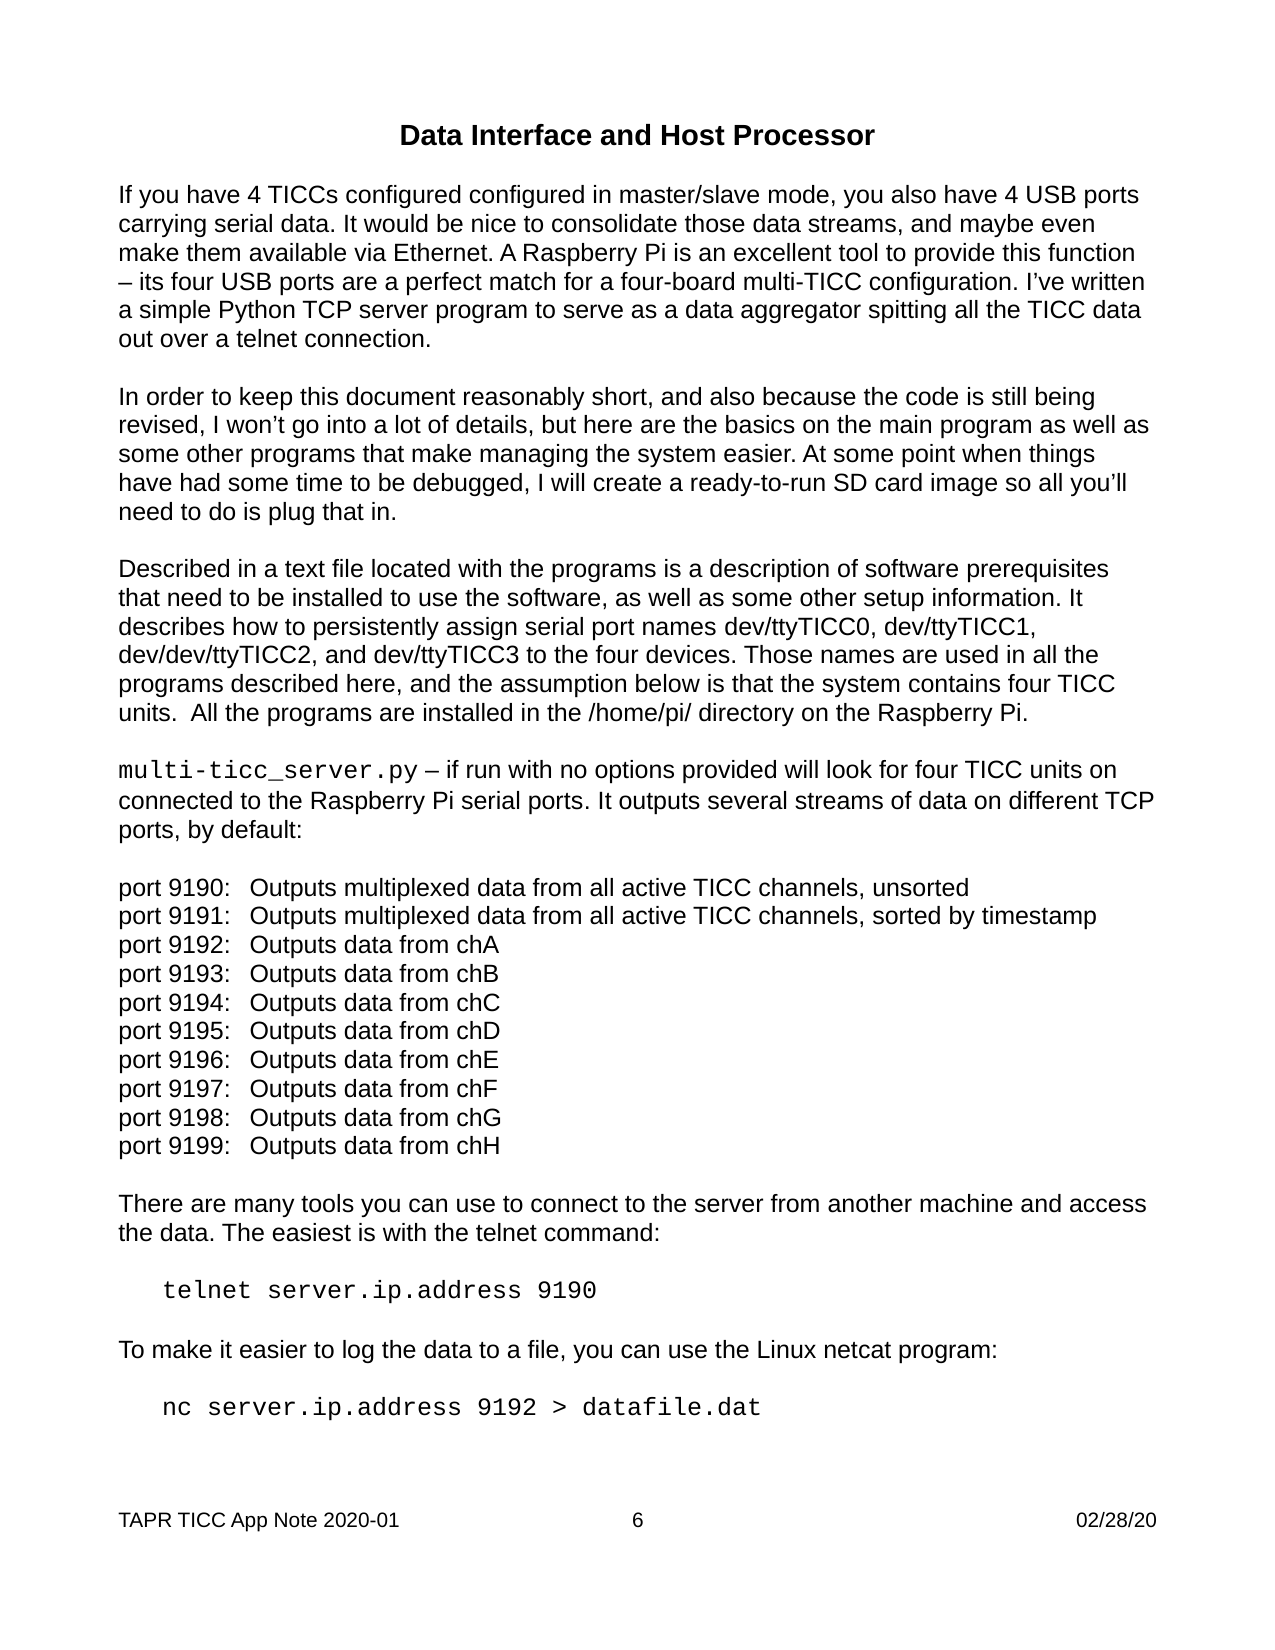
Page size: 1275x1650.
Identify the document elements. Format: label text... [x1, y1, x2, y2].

text port 9197: Outputs data from chF [118, 1074, 1157, 1103]
text multi-ticc_server.py – if run with no options provided will look for four TICC units on connected to the Raspberry Pi serial ports. It outputs several streams of data on different TCP ports, by default: [118, 755, 1157, 844]
text port 9190: Outputs multiplexed data from all active TICC channels, unsorted [118, 873, 1157, 901]
text In order to keep this document reasonably short, and also because the code is still being revised, I won’t go into a lot of details, but here are the basics on the main program as well as some other programs that make managing the system easier. At some point when things have had some time to be debugged, I will create a ready-to-run SD card image so all you’ll need to do is plug that in. [118, 382, 1157, 525]
text port 9194: Outputs data from chC [118, 988, 1157, 1016]
text There are many tools you can use to connect to the server from another machine and access the data. The easiest is with the telnet command: [118, 1189, 1157, 1246]
text To make it easier to log the data to a file, you can use the Linux netcat program: [118, 1335, 1157, 1363]
text telnet server.ip.address 9190 [118, 1275, 1157, 1306]
text port 9199: Outputs data from chH [118, 1131, 1157, 1160]
text port 9195: Outputs data from chD [118, 1016, 1157, 1045]
text Data Interface and Host Processor [118, 118, 1157, 152]
text Described in a text file located with the programs is a description of software prerequisites that need to be installed to use the software, as well as some other setup information. It describes how to persistently assign serial port names dev/ttyTICC0, dev/ttyTICC1, dev/dev/ttyTICC2, and dev/ttyTICC3 to the four devices. Those names are used in all the programs described here, and the assumption below is that the system contains four TICC units. All the programs are installed in the /home/pi/ directory on the Raspberry Pi. [118, 554, 1157, 727]
text If you have 4 TICCs configured configured in master/slave mode, you also have 4 USB ports carrying serial data. It would be nice to consolidate those data streams, and maybe even make them available via Ethernet. A Raspberry Pi is an excellent tool to provide this function – its four USB ports are a perfect match for a four-board multi-TICC configuration. I’ve written a simple Python TCP server program to serve as a data aggregator spitting all the TICC data out over a telnet connection. [118, 180, 1157, 353]
text port 9196: Outputs data from chE [118, 1045, 1157, 1074]
text port 9191: Outputs multiplexed data from all active TICC channels, sorted by timestamp [118, 901, 1157, 930]
text port 9192: Outputs data from chA [118, 930, 1157, 959]
text port 9193: Outputs data from chB [118, 959, 1157, 988]
text port 9198: Outputs data from chG [118, 1103, 1157, 1131]
text nc server.ip.address 9192 > datafile.dat [118, 1392, 1157, 1423]
